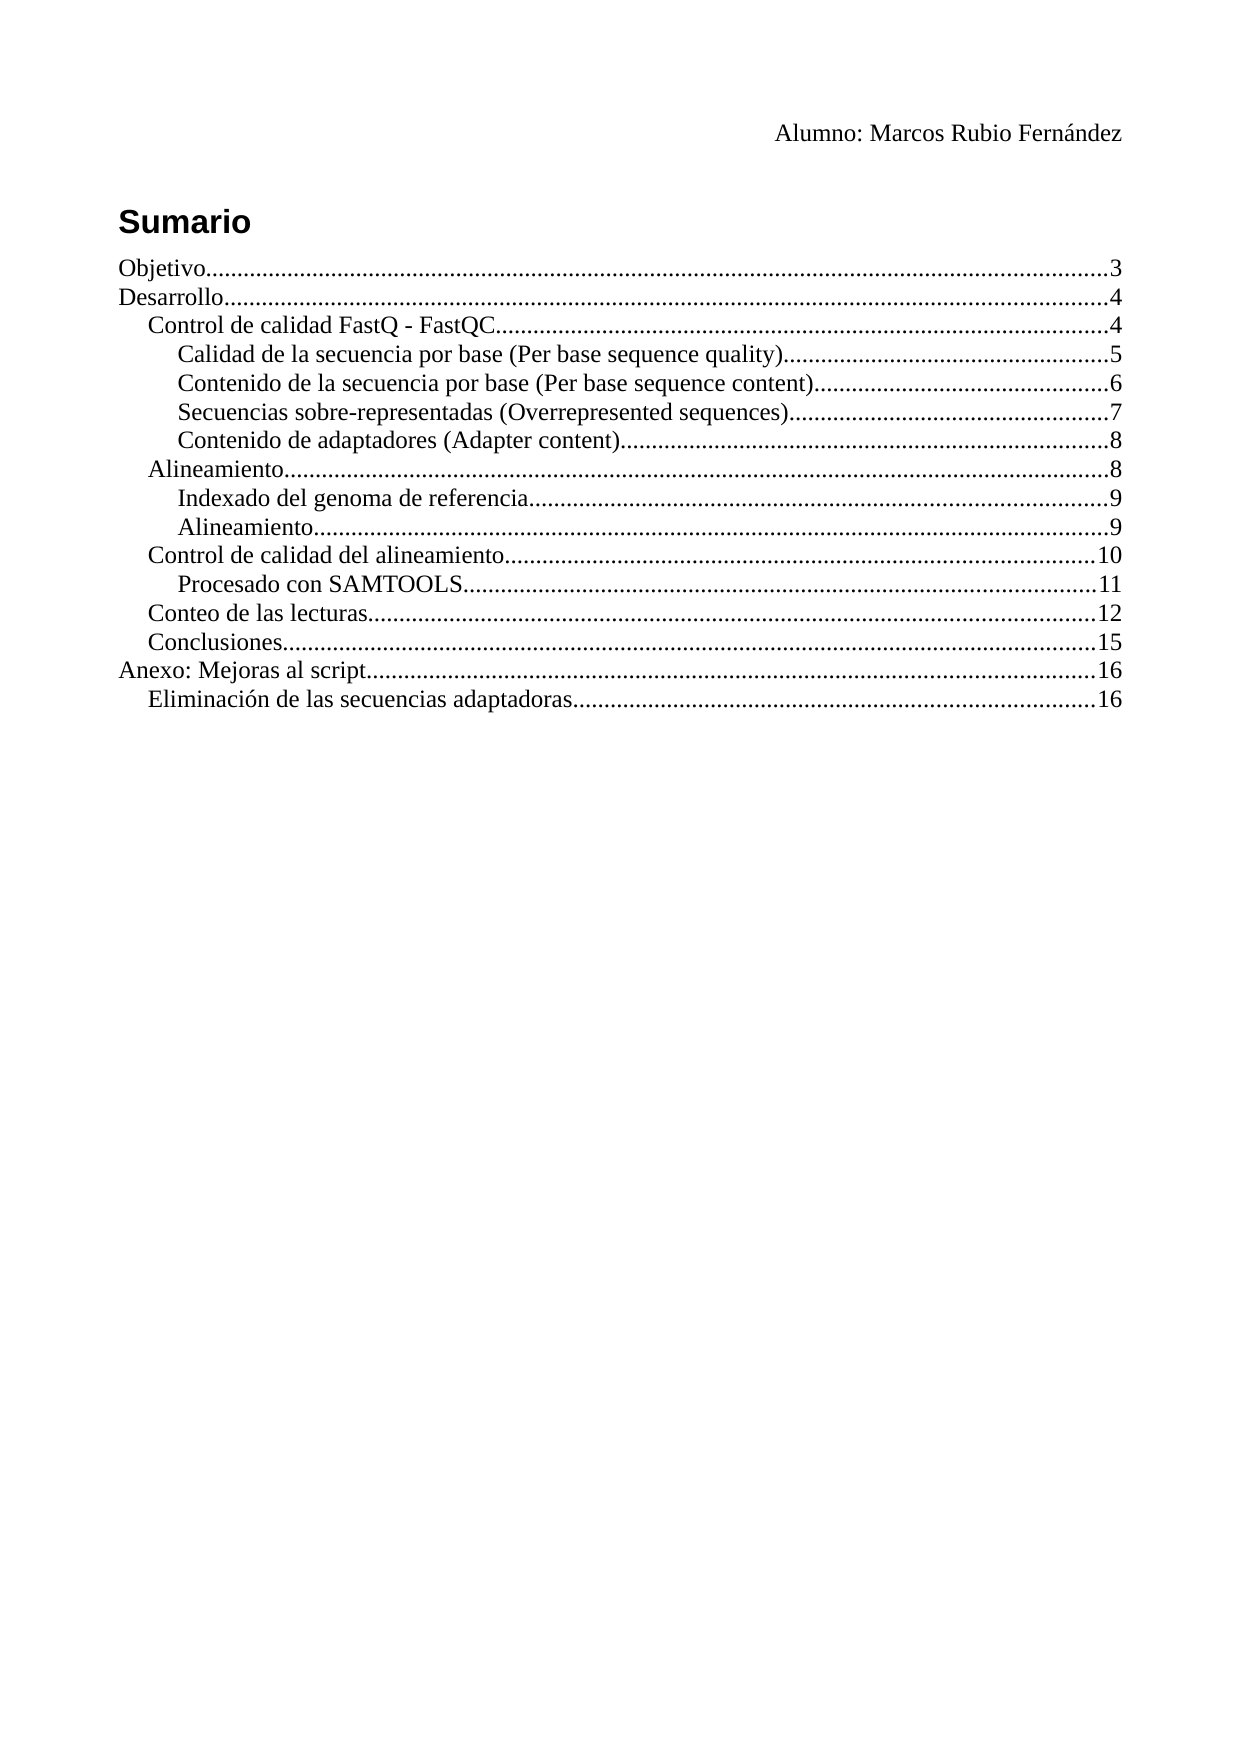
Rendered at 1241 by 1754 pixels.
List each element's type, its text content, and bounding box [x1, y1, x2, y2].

text Indexado del genoma de referencia 9 [177, 483, 1122, 512]
text Anexo: Mejoras al script 16 [118, 656, 1122, 684]
text Procesado con SAMTOOLS 11 [177, 569, 1122, 598]
text Secuencias sobre-representadas (Overrepresented sequences) 7 [177, 397, 1122, 426]
text Control de calidad del alineamiento 10 [148, 541, 1122, 569]
text Eliminación de las secuencias adaptadoras 16 [148, 684, 1122, 713]
text Control de calidad FastQ - FastQC 4 [148, 311, 1122, 339]
text Conteo de las lecturas 12 [148, 598, 1122, 627]
text Contenido de la secuencia por base (Per base sequence content) 6 [177, 368, 1122, 397]
text Conclusiones 15 [148, 627, 1122, 656]
text Contenido de adaptadores (Adapter content) 8 [177, 426, 1122, 454]
subtitle Sumario [118, 202, 1122, 241]
text Alineamiento 8 [148, 454, 1122, 483]
text Calidad de la secuencia por base (Per base sequence quality) 5 [177, 339, 1122, 368]
text Desarrollo 4 [118, 282, 1122, 311]
text Alineamiento 9 [177, 512, 1122, 541]
text Objetivo 3 [118, 253, 1122, 282]
